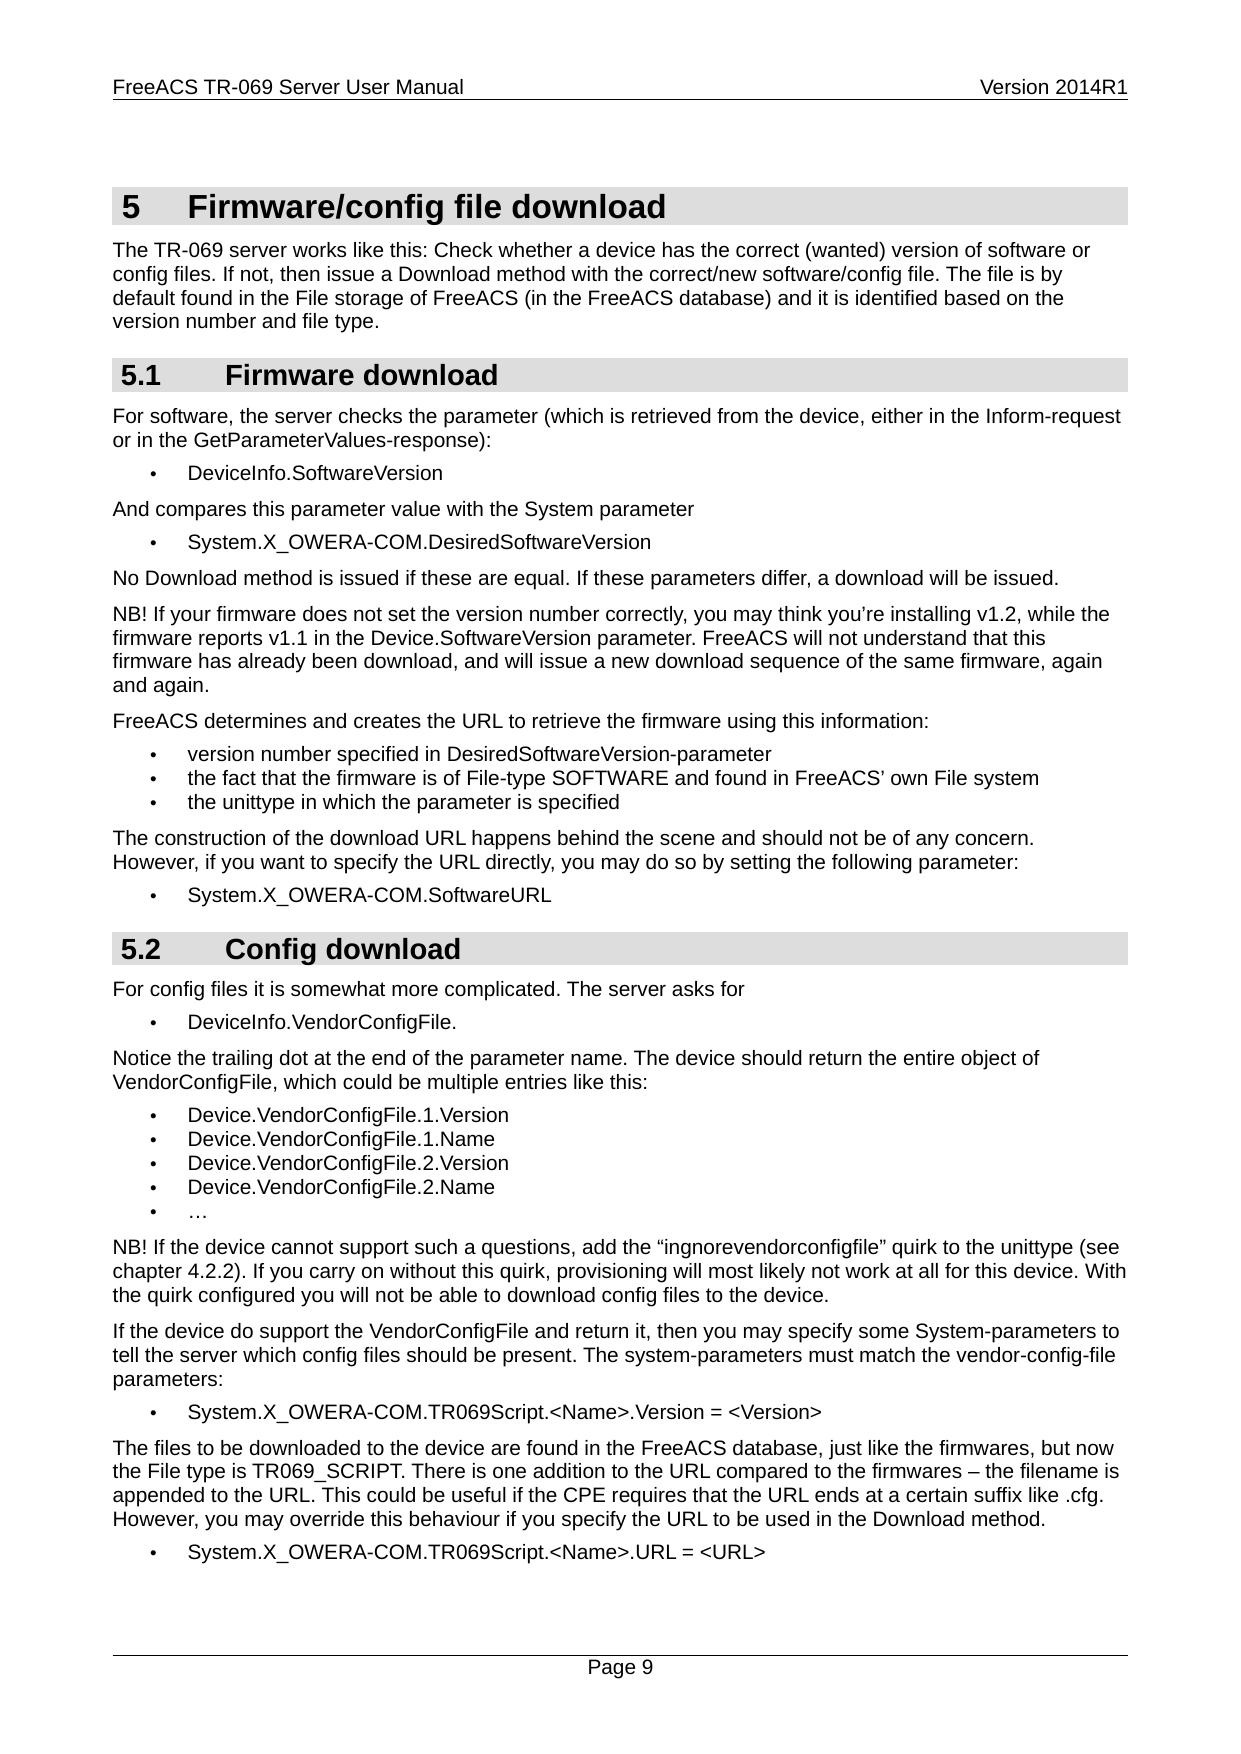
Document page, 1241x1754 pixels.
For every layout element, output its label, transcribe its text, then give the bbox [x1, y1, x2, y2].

text FreeACS determines and creates the URL to retrieve the firmware using this information: [112, 709, 1128, 733]
text NB! If the device cannot support such a questions, add the “ingnorevendorconfigfile” quirk to the unittype (see chapter 4.2.2). If you carry on without this quirk, provisioning will most likely not work at all for this device. With the quirk configured you will not be able to download config files to the device. [112, 1235, 1128, 1307]
text For software, the server checks the parameter (which is retrieved from the device, either in the Inform-request or in the GetParameterValues-response): [112, 404, 1128, 452]
list System.X_OWERA-COM.TR069Script.<Name>.Version = <Version> [150, 1399, 1128, 1423]
list Device.VendorConfigFile.1.Version [150, 1103, 1128, 1127]
list version number specified in DesiredSoftwareVersion-parameter [150, 742, 1128, 766]
list DeviceInfo.SoftwareVersion [150, 461, 1128, 484]
text For config files it is somewhat more complicated. The server asks for [112, 977, 1128, 1001]
list DeviceInfo.VendorConfigFile. [150, 1010, 1128, 1034]
list … [150, 1199, 1128, 1223]
text Notice the trailing dot at the end of the parameter name. The device should return the entire object of VendorConfigFile, which could be multiple entries like this: [112, 1046, 1128, 1094]
text And compares this parameter value with the System parameter [112, 497, 1128, 521]
list System.X_OWERA-COM.TR069Script.<Name>.URL = <URL> [150, 1540, 1128, 1564]
list System.X_OWERA-COM.DesiredSoftwareVersion [150, 529, 1128, 553]
subtitle Config download [112, 932, 1128, 965]
text If the device do support the VendorConfigFile and return it, then you may specify some System-parameters to tell the server which config files should be present. The system-parameters must match the vendor-config-file parameters: [112, 1319, 1128, 1391]
text The TR-069 server works like this: Check whether a device has the correct (wanted) version of software or config files. If not, then issue a Download method with the correct/new software/config file. The file is by default found in the File storage of FreeACS (in the FreeACS database) and it is identified based on the version number and file type. [112, 237, 1128, 333]
list the fact that the firmware is of File-type SOFTWARE and found in FreeACS’ own File system [150, 766, 1128, 790]
list Device.VendorConfigFile.2.Version [150, 1151, 1128, 1175]
text NB! If your firmware does not set the version number correctly, you may think you’re installing v1.2, while the firmware reports v1.1 in the Device.SoftwareVersion parameter. FreeACS will not understand that this firmware has already been download, and will issue a new download sequence of the same firmware, again and again. [112, 601, 1128, 697]
list the unittype in which the parameter is specified [150, 790, 1128, 814]
text The construction of the download URL happens behind the scene and should not be of any concern. However, if you want to specify the URL directly, you may do so by setting the following parameter: [112, 826, 1128, 874]
list System.X_OWERA-COM.SoftwareURL [150, 883, 1128, 907]
list Device.VendorConfigFile.1.Name [150, 1127, 1128, 1151]
subtitle Firmware/config file download [112, 187, 1128, 225]
text The files to be downloaded to the device are found in the FreeACS database, just like the firmwares, but now the File type is TR069_SCRIPT. There is one addition to the URL compared to the firmwares – the filename is appended to the URL. This could be useful if the CPE requires that the URL ends at a certain suffix like .cfg. However, you may override this behaviour if you specify the URL to be used in the Download method. [112, 1435, 1128, 1531]
subtitle Firmware download [112, 358, 1128, 392]
list Device.VendorConfigFile.2.Name [150, 1175, 1128, 1199]
text No Download method is issued if these are equal. If these parameters differ, a download will be issued. [112, 565, 1128, 589]
